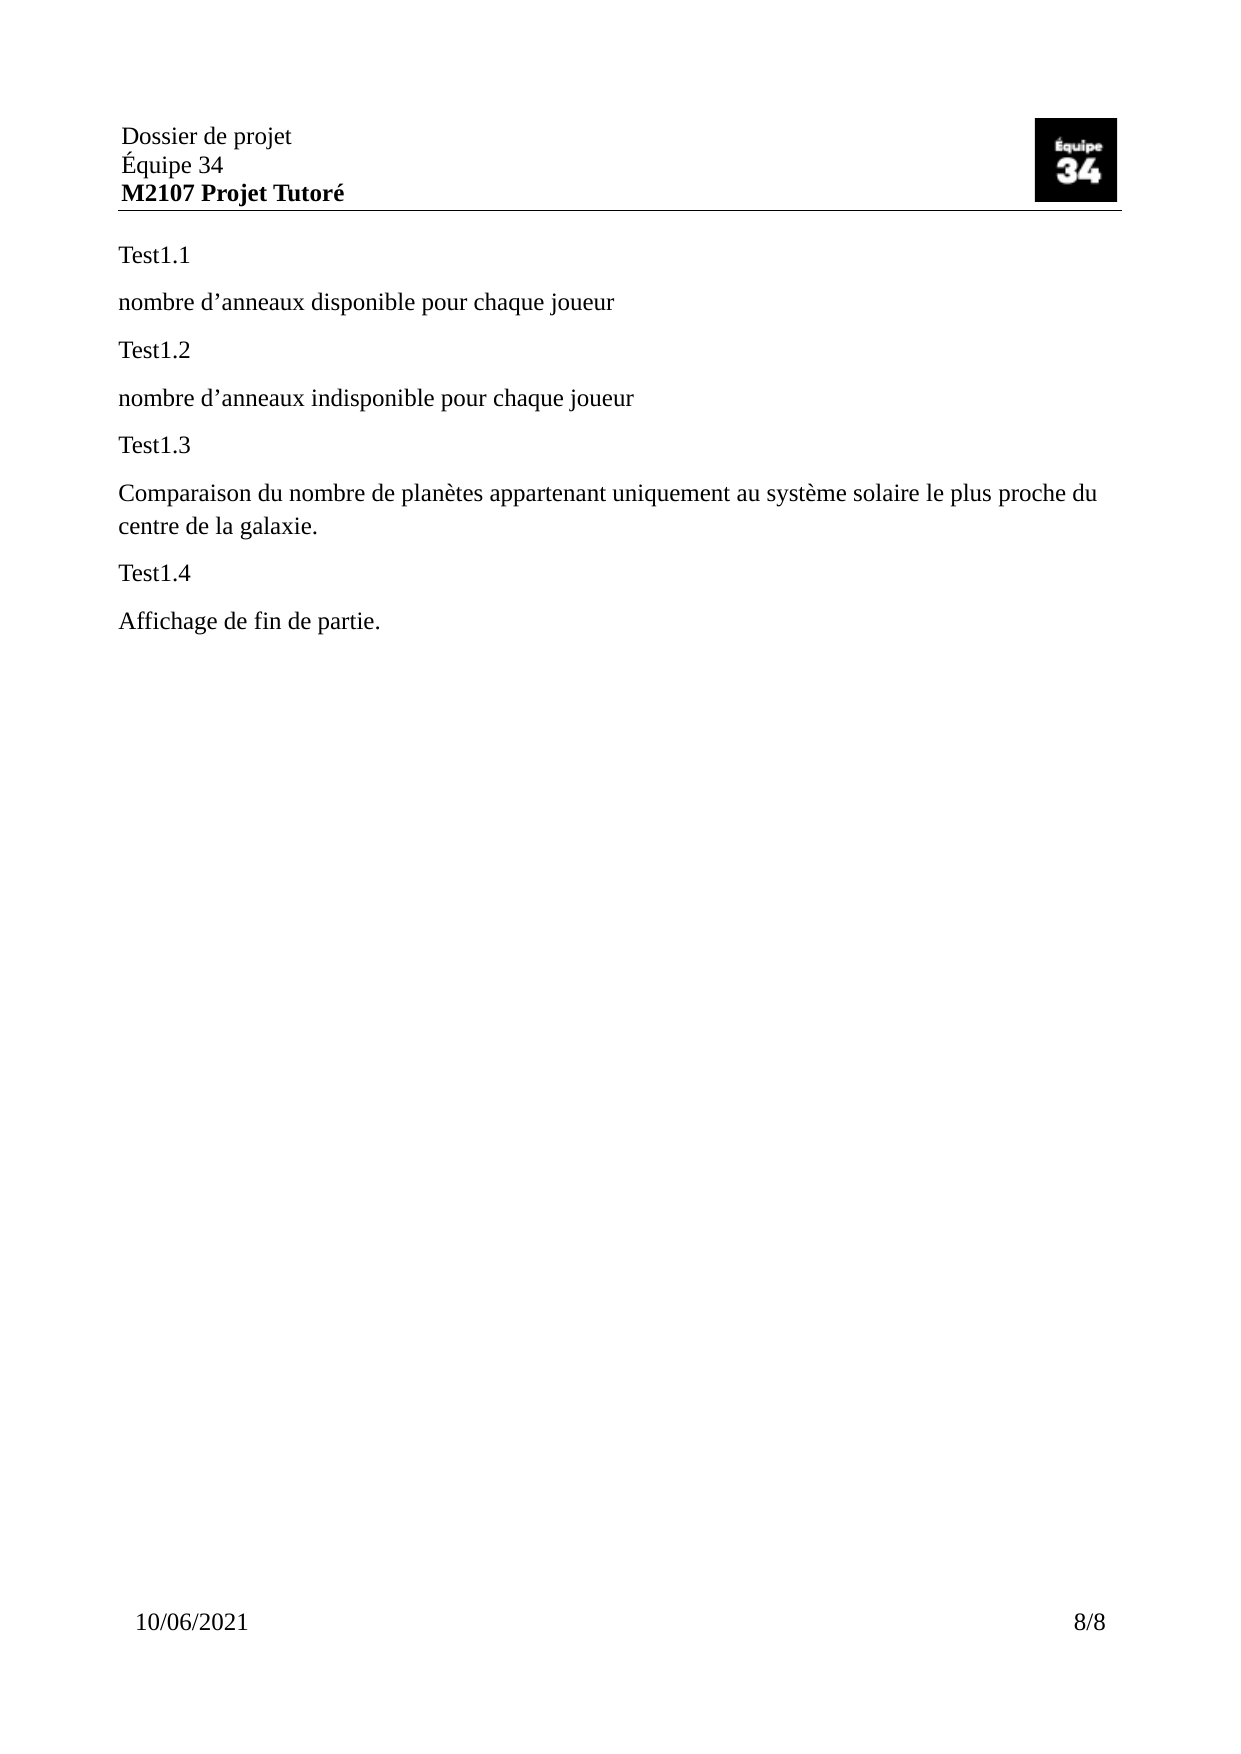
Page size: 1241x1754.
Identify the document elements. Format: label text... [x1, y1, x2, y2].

text nombre d’anneaux disponible pour chaque joueur [118, 287, 1122, 316]
text nombre d’anneaux indisponible pour chaque joueur [118, 383, 1122, 411]
text Test1.4 [118, 558, 1122, 587]
picture [1034, 118, 1118, 202]
text Test1.2 [118, 335, 1122, 364]
text Test1.1 [118, 240, 1122, 268]
text Comparaison du nombre de planètes appartenant uniquement au système solaire le plus proche du centre de la galaxie. [118, 478, 1122, 539]
text Test1.3 [118, 430, 1122, 459]
text Affichage de fin de partie. [118, 606, 1122, 635]
